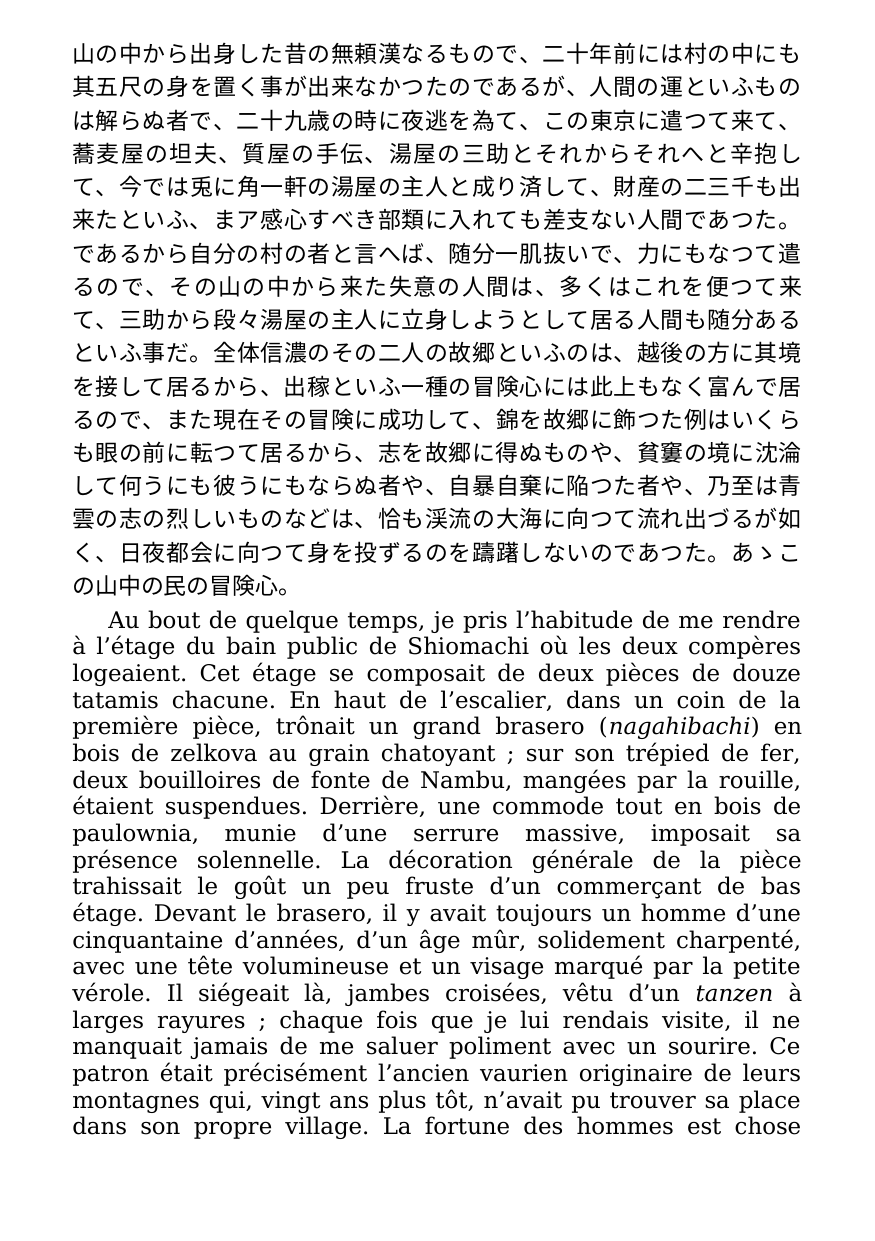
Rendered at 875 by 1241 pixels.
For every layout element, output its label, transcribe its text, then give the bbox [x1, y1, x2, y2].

text Au bout de quelque temps, je pris l’habitude de me rendre à l’étage du bain public de Shiomachi où les deux compères logeaient. Cet étage se composait de deux pièces de douze tatamis chacune. En haut de l’escalier, dans un coin de la première pièce, trônait un grand brasero (nagahibachi) en bois de zelkova au grain chatoyant ; sur son trépied de fer, deux bouilloires de fonte de Nambu, mangées par la rouille, étaient suspendues. Derrière, une commode tout en bois de paulownia, munie d’une serrure massive, imposait sa présence solennelle. La décoration générale de la pièce trahissait le goût un peu fruste d’un commerçant de bas étage. Devant le brasero, il y avait toujours un homme d’une cinquantaine d’années, d’un âge mûr, solidement charpenté, avec une tête volumineuse et un visage marqué par la petite vérole. Il siégeait là, jambes croisées, vêtu d’un tanzen à larges rayures ; chaque fois que je lui rendais visite, il ne manquait jamais de me saluer poliment avec un sourire. Ce patron était précisément l’ancien vaurien originaire de leurs montagnes qui, vingt ans plus tôt, n’avait pu trouver sa place dans son propre village. La fortune des hommes est chose [72, 607, 802, 1140]
text 山の中から出身した昔の無頼漢なるもので、二十年前には村の中にも其五尺の身を置く事が出来なかつたのであるが、人間の運といふものは解らぬ者で、二十九歳の時に夜逃を為て、この東京に遣つて来て、蕎麦屋の坦夫、質屋の手伝、湯屋の三助とそれからそれへと辛抱して、今では兎に角一軒の湯屋の主人と成り済して、財産の二三千も出来たといふ、まア感心すべき部類に入れても差支ない人間であつた。であるから自分の村の者と言へば、随分一肌抜いで、力にもなつて遣るので、その山の中から来た失意の人間は、多くはこれを便つて来て、三助から段々湯屋の主人に立身しようとして居る人間も随分あるといふ事だ。全体信濃のその二人の故郷といふのは、越後の方に其境を接して居るから、出稼といふ一種の冒険心には此上もなく富んで居るので、また現在その冒険に成功して、錦を故郷に飾つた例はいくらも眼の前に転つて居るから、志を故郷に得ぬものや、貧窶の境に沈淪して何うにも彼うにもならぬ者や、自暴自棄に陥つた者や、乃至は青雲の志の烈しいものなどは、恰も渓流の大海に向つて流れ出づるが如く、日夜都会に向つて身を投ずるのを躊躇しないのであつた。あゝこの山中の民の冒険心。 [72, 36, 802, 601]
